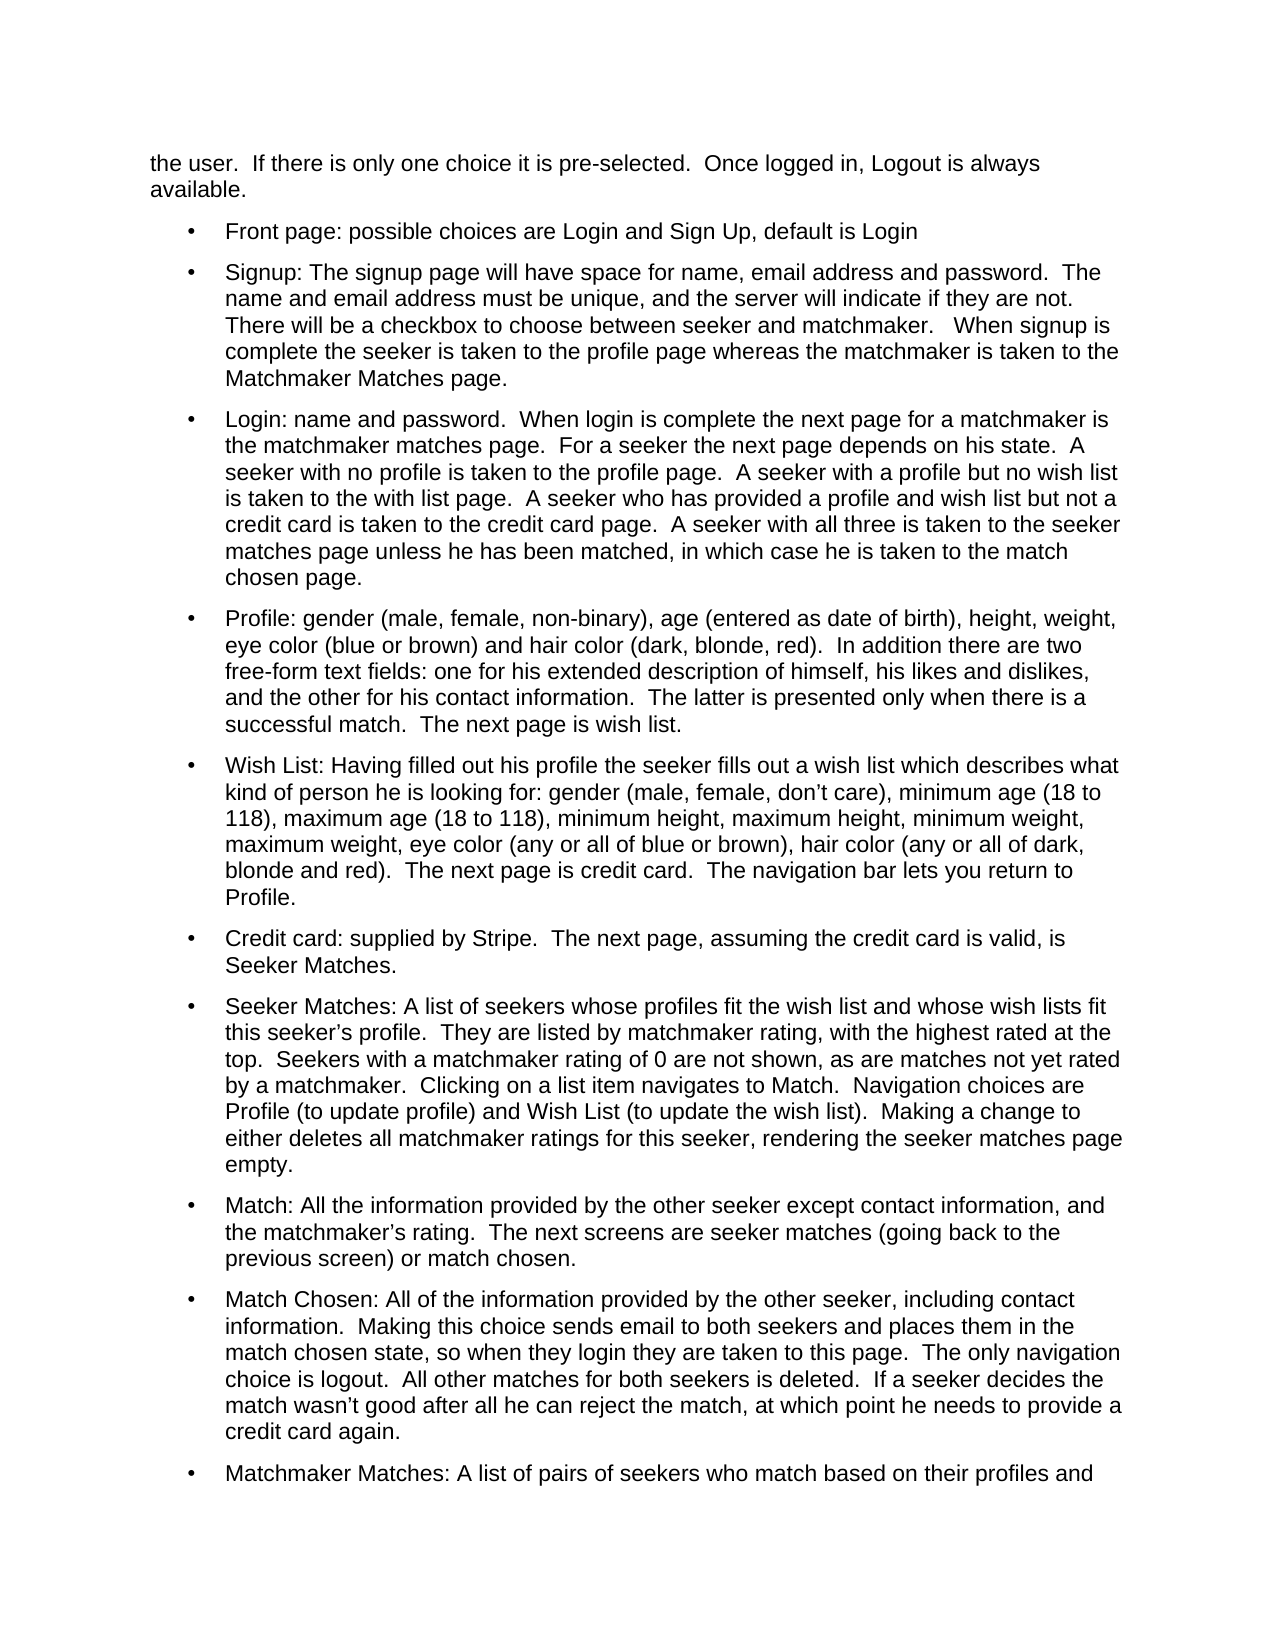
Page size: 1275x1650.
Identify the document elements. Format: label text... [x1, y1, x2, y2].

list Match: All the information provided by the other seeker except contact information, and the matchmaker’s rating. The next screens are seeker matches (going back to the previous screen) or match chosen. [187, 1192, 1125, 1271]
list Front page: possible choices are Login and Sign Up, default is Login [187, 218, 1125, 244]
list Login: name and password. When login is complete the next page for a matchmaker is the matchmaker matches page. For a seeker the next page depends on his state. A seeker with no profile is taken to the profile page. A seeker with a profile but no wish list is taken to the with list page. A seeker who has provided a profile and wish list but not a credit card is taken to the credit card page. A seeker with all three is taken to the seeker matches page unless he has been matched, in which case he is taken to the match chosen page. [187, 406, 1125, 590]
list Wish List: Having filled out his profile the seeker fills out a wish list which describes what kind of person he is looking for: gender (male, female, don’t care), minimum age (18 to 118), maximum age (18 to 118), minimum height, maximum height, minimum weight, maximum weight, eye color (any or all of blue or brown), hair color (any or all of dark, blonde and red). The next page is credit card. The navigation bar lets you return to Profile. [187, 752, 1125, 910]
list Credit card: supplied by Stripe. The next page, assuming the credit card is valid, is Seeker Matches. [187, 925, 1125, 978]
list Profile: gender (male, female, non-binary), age (entered as date of birth), height, weight, eye color (blue or brown) and hair color (dark, blonde, red). In addition there are two free-form text fields: one for his extended description of himself, his likes and dislikes, and the other for his contact information. The latter is presented only when there is a successful match. The next page is wish list. [187, 605, 1125, 737]
text the user. If there is only one choice it is pre-selected. Once logged in, Logout is always available. [150, 150, 1125, 203]
list Signup: The signup page will have space for name, email address and password. The name and email address must be unique, and the server will indicate if they are not. There will be a checkbox to choose between seeker and matchmaker. When signup is complete the seeker is taken to the profile page whereas the matchmaker is taken to the Matchmaker Matches page. [187, 259, 1125, 391]
list Matchmaker Matches: A list of pairs of seekers who match based on their profiles and [187, 1459, 1125, 1486]
list Seeker Matches: A list of seekers whose profiles fit the wish list and whose wish lists fit this seeker’s profile. They are listed by matchmaker rating, with the highest rated at the top. Seekers with a matchmaker rating of 0 are not shown, as are matches not yet rated by a matchmaker. Clicking on a list item navigates to Match. Navigation choices are Profile (to update profile) and Wish List (to update the wish list). Making a change to either deletes all matchmaker ratings for this seeker, rendering the seeker matches page empty. [187, 993, 1125, 1177]
list Match Chosen: All of the information provided by the other seeker, including contact information. Making this choice sends email to both seekers and places them in the match chosen state, so when they login they are taken to this page. The only navigation choice is logout. All other matches for both seekers is deleted. If a seeker decides the match wasn’t good after all he can reject the match, at which point he needs to provide a credit card again. [187, 1286, 1125, 1444]
